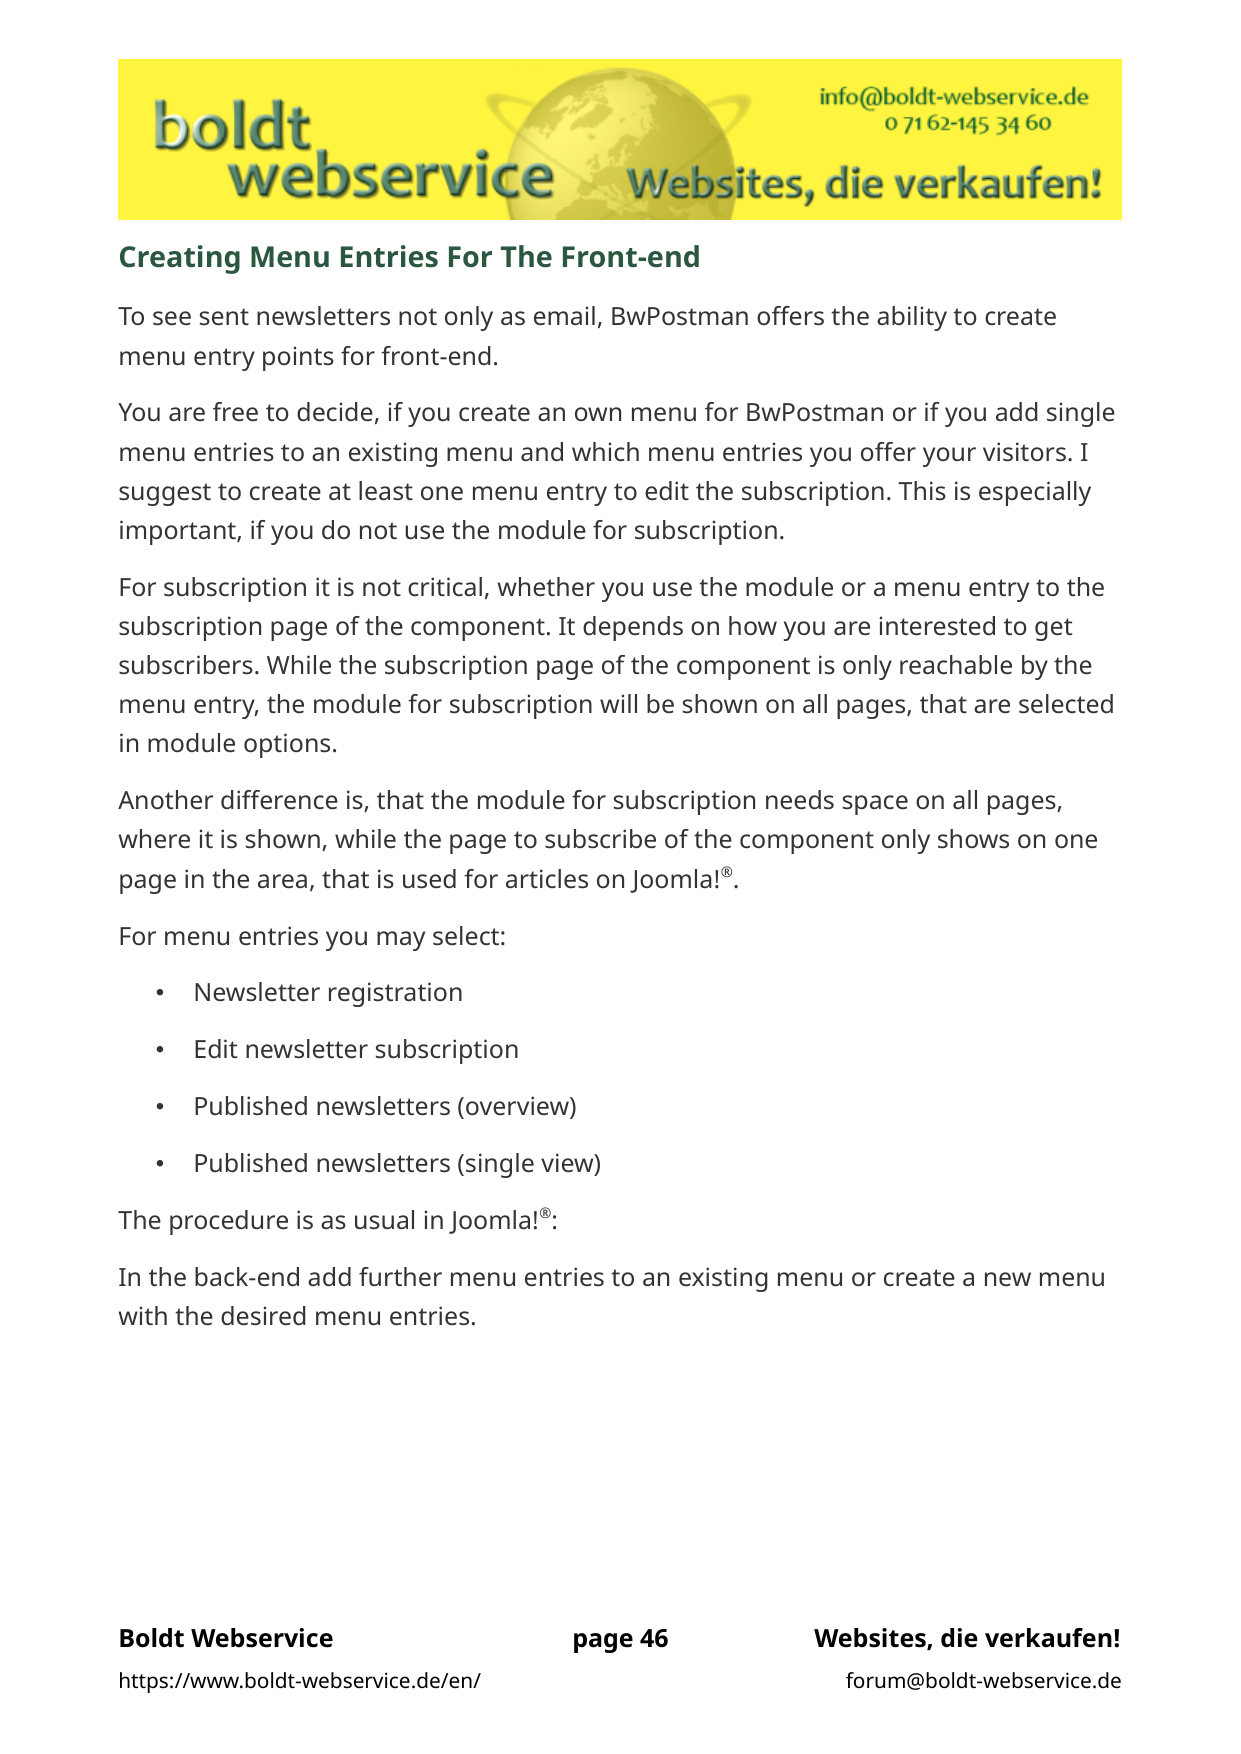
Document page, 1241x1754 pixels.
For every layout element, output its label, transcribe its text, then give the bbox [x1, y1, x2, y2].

list Published newsletters (overview) [156, 1089, 1122, 1123]
list Edit newsletter subscription [156, 1032, 1122, 1066]
picture [118, 59, 1123, 220]
subtitle Creating Menu Entries For The Front-end [118, 236, 1122, 275]
list Newsletter registration [156, 975, 1122, 1009]
text You are free to decide, if you create an own menu for BwPostman or if you add single menu entries to an existing menu and which menu entries you offer your visitors. I suggest to create at least one menu entry to edit the subscription. This is especially important, if you do not use the module for subscription. [118, 395, 1122, 547]
text To see sent newsletters not only as email, BwPostman offers the ability to create menu entry points for front-end. [118, 299, 1122, 372]
text In the back-end add further menu entries to an existing menu or create a new menu with the desired menu entries. [118, 1259, 1122, 1333]
text Another difference is, that the module for subscription needs space on all pages, where it is shown, while the page to subscribe of the component only shows on one page in the area, that is used for articles on Joomla!®. [118, 783, 1122, 895]
text For subscription it is not critical, whether you use the module or a menu entry to the subscription page of the component. It depends on how you are interested to get subscribers. While the subscription page of the component is only reachable by the menu entry, the module for subscription will be shown on all pages, that are selected in module options. [118, 569, 1122, 760]
list Published newsletters (single view) [156, 1146, 1122, 1180]
text For menu entries you may select: [118, 918, 1122, 952]
text The procedure is as usual in Joomla!®: [118, 1203, 1122, 1237]
